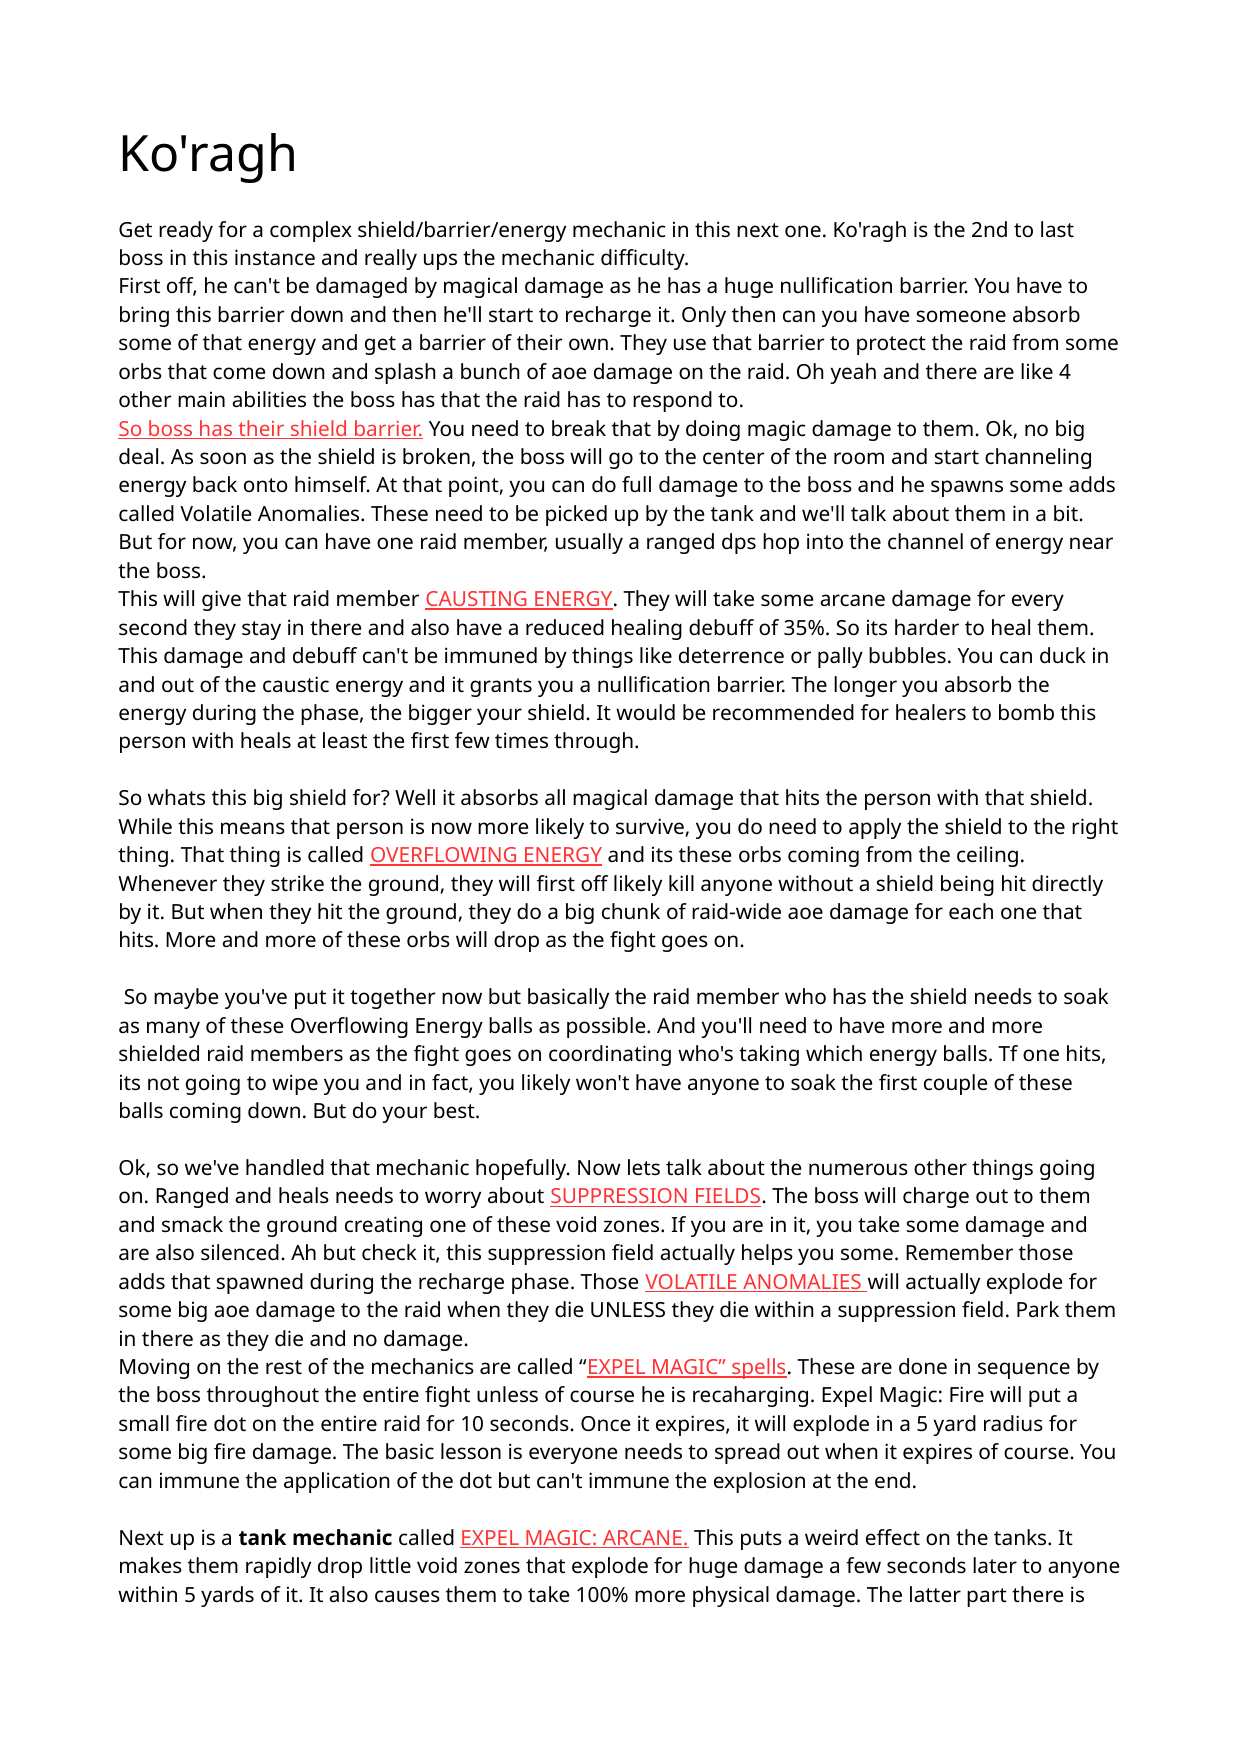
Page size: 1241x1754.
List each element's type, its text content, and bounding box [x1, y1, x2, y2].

text This will give that raid member CAUSTING ENERGY. They will take some arcane damage for every second they stay in there and also have a reduced healing debuff of 35%. So its harder to heal them. This damage and debuff can't be immuned by things like deterrence or pally bubbles. You can duck in and out of the caustic energy and it grants you a nullification barrier. The longer you absorb the energy during the phase, the bigger your shield. It would be recommended for healers to bomb this person with heals at least the first few times through. [118, 584, 1122, 755]
text Get ready for a complex shield/barrier/energy mechanic in this next one. Ko'ragh is the 2nd to last boss in this instance and really ups the mechanic difficulty. [118, 215, 1122, 272]
text Next up is a tank mechanic called EXPEL MAGIC: ARCANE. This puts a weird effect on the tanks. It makes them rapidly drop little void zones that explode for huge damage a few seconds later to anyone within 5 yards of it. It also causes them to take 100% more physical damage. The latter part there is [118, 1523, 1122, 1608]
text So boss has their shield barrier. You need to break that by doing magic damage to them. Ok, no big deal. As soon as the shield is broken, the boss will go to the center of the room and start channeling energy back onto himself. At that point, you can do full damage to the boss and he spawns some adds called Volatile Anomalies. These need to be picked up by the tank and we'll talk about them in a bit. But for now, you can have one raid member, usually a ranged dps hop into the channel of energy near the boss. [118, 414, 1122, 584]
text So whats this big shield for? Well it absorbs all magical damage that hits the person with that shield. While this means that person is now more likely to survive, you do need to apply the shield to the right thing. That thing is called OVERFLOWING ENERGY and its these orbs coming from the ceiling. Whenever they strike the ground, they will first off likely kill anyone without a shield being hit directly by it. But when they hit the ground, they do a big chunk of raid-wide aoe damage for each one that hits. More and more of these orbs will drop as the fight goes on. [118, 783, 1122, 954]
text So maybe you've put it together now but basically the raid member who has the shield needs to soak as many of these Overflowing Energy balls as possible. And you'll need to have more and more shielded raid members as the fight goes on coordinating who's taking which energy balls. Tf one hits, its not going to wipe you and in fact, you likely won't have anyone to soak the first couple of these balls coming down. But do your best. [118, 982, 1122, 1125]
text Ko'ragh [118, 118, 1122, 186]
text Ok, so we've handled that mechanic hopefully. Now lets talk about the numerous other things going on. Ranged and heals needs to worry about SUPPRESSION FIELDS. The boss will charge out to them and smack the ground creating one of these void zones. If you are in it, you take some damage and are also silenced. Ah but check it, this suppression field actually helps you some. Remember those adds that spawned during the recharge phase. Those VOLATILE ANOMALIES will actually explode for some big aoe damage to the raid when they die UNLESS they die within a suppression field. Park them in there as they die and no damage. [118, 1153, 1122, 1352]
text Moving on the rest of the mechanics are called “EXPEL MAGIC” spells. These are done in sequence by the boss throughout the entire fight unless of course he is recaharging. Expel Magic: Fire will put a small fire dot on the entire raid for 10 seconds. Once it expires, it will explode in a 5 yard radius for some big fire damage. The basic lesson is everyone needs to spread out when it expires of course. You can immune the application of the dot but can't immune the explosion at the end. [118, 1352, 1122, 1494]
text First off, he can't be damaged by magical damage as he has a huge nullification barrier. You have to bring this barrier down and then he'll start to recharge it. Only then can you have someone absorb some of that energy and get a barrier of their own. They use that barrier to protect the raid from some orbs that come down and splash a bunch of aoe damage on the raid. Oh yeah and there are like 4 other main abilities the boss has that the raid has to respond to. [118, 272, 1122, 414]
